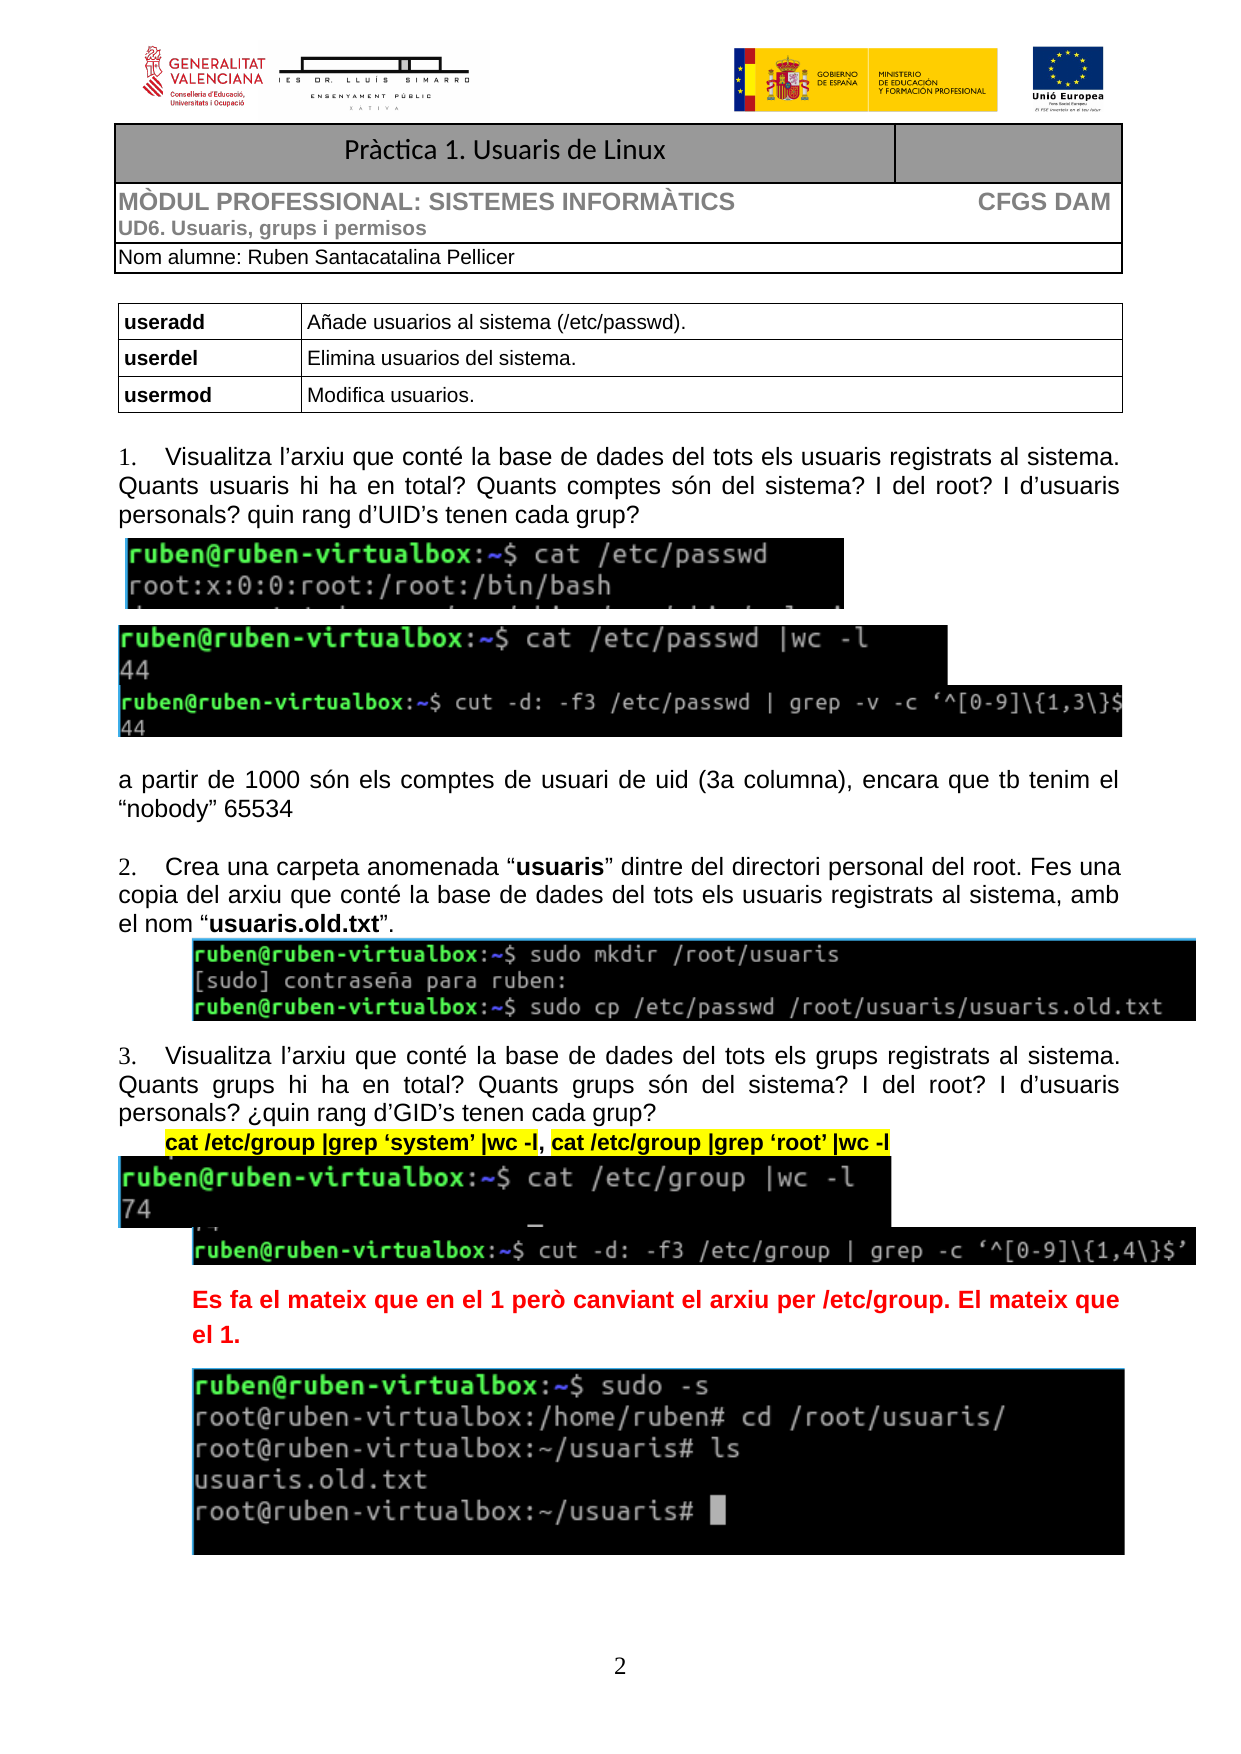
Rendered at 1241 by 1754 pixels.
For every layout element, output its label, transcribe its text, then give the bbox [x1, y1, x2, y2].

text a partir de 1000 són els comptes de usuari de uid (3a columna), encara que tb tenim el “nobody” 65534 [118, 765, 1122, 823]
table_cell usermod [119, 377, 301, 412]
table_cell Modifica usuarios. [302, 377, 1122, 412]
picture [118, 1156, 1196, 1265]
text Es fa el mateix que en el 1 però canviant el arxiu per /etc/group. El mateix que el 1. [192, 1285, 1122, 1348]
picture [191, 1368, 1125, 1555]
picture [142, 40, 490, 122]
picture [1032, 46, 1104, 112]
list Crea una carpeta anomenada “usuaris” dintre del directori personal del root. Fes una copia del arxiu que conté la base de dades del tots els usuaris registrats al sistema, amb el nom “usuaris.old.txt”. [118, 852, 1122, 938]
list Visualitza l’arxiu que conté la base de dades del tots els grups registrats al sistema. Quants grups hi ha en total? Quants grups són del sistema? I del root? I d’usuaris personals? ¿quin rang d’GID’s tenen cada grup? [118, 1041, 1122, 1127]
picture [125, 538, 844, 609]
list Visualitza l’arxiu que conté la base de dades del tots els usuaris registrats al sistema. Quants usuaris hi ha en total? Quants comptes són del sistema? I del root? I d’usuaris personals? quin rang d’UID’s tenen cada grup? [118, 442, 1122, 528]
picture [732, 46, 998, 113]
table_cell userdel [119, 340, 301, 376]
picture [191, 937, 1196, 1021]
list cat /etc/group |grep ‘system’ |wc -l, cat /etc/group |grep ‘root’ |wc -l [118, 1127, 1122, 1156]
picture [118, 625, 1123, 737]
table_cell useradd [119, 304, 301, 339]
table_cell Añade usuarios al sistema (/etc/passwd). [302, 304, 1122, 339]
table_cell Elimina usuarios del sistema. [302, 340, 1122, 376]
